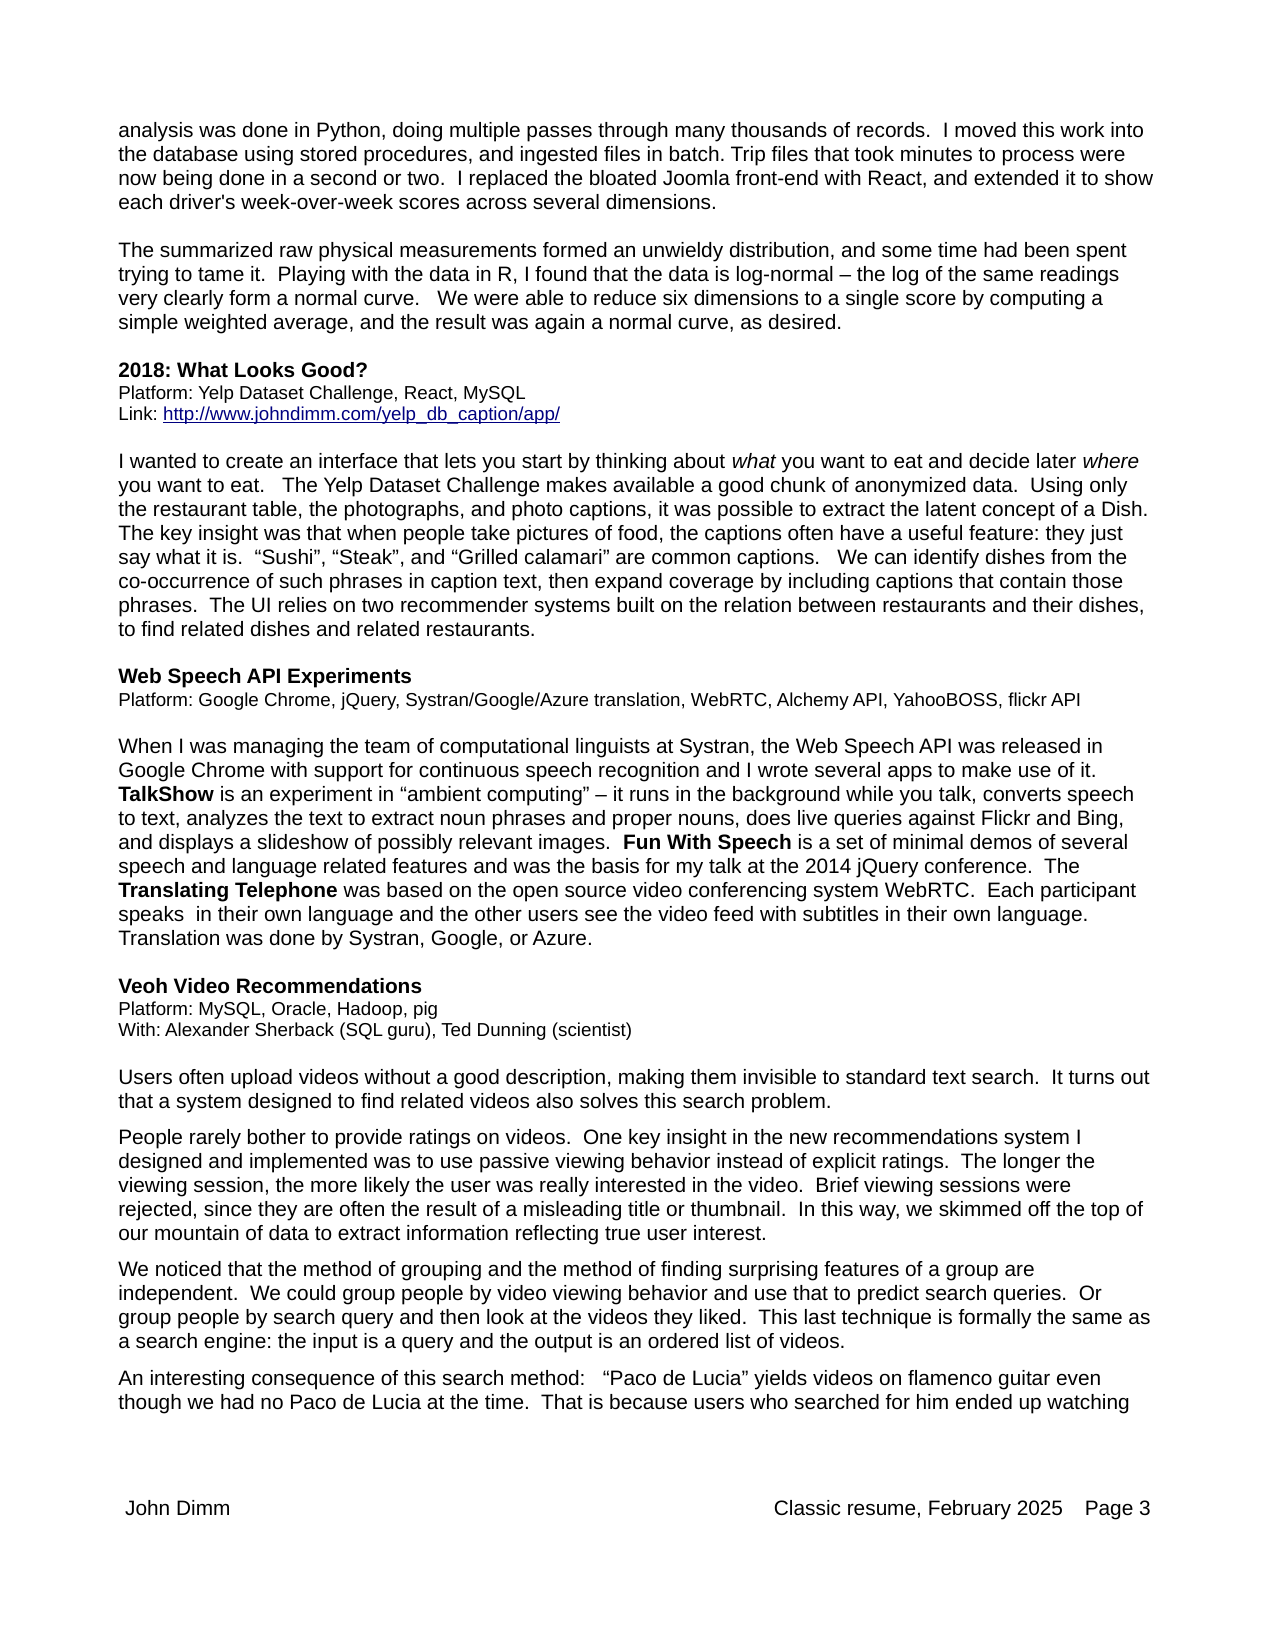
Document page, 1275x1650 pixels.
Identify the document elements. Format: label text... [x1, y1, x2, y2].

text When I was managing the team of computational linguists at Systran, the Web Speech API was released in Google Chrome with support for continuous speech recognition and I wrote several apps to make use of it. TalkShow is an experiment in “ambient computing” – it runs in the background while you talk, converts speech to text, analyzes the text to extract noun phrases and proper nouns, does live queries against Flickr and Bing, and displays a slideshow of possibly relevant images. Fun With Speech is a set of minimal demos of several speech and language related features and was the basis for my talk at the 2014 jQuery conference. The Translating Telephone was based on the open source video conferencing system WebRTC. Each participant speaks in their own language and the other users see the video feed with subtitles in their own language. Translation was done by Systran, Google, or Azure. [118, 734, 1157, 949]
text With: Alexander Sherback (SQL guru), Ted Dunning (scientist) [118, 1019, 1157, 1041]
text An interesting consequence of this search method: “Paco de Lucia” yields videos on flamenco guitar even though we had no Paco de Lucia at the time. That is because users who searched for him ended up watching [118, 1366, 1157, 1413]
text Veoh Video Recommendations [118, 973, 1157, 997]
text I wanted to create an interface that lets you start by thinking about what you want to eat and decide later where you want to eat. The Yelp Dataset Challenge makes available a good chunk of anonymized data. Using only the restaurant table, the photographs, and photo captions, it was possible to extract the latent concept of a Dish. The key insight was that when people take pictures of food, the captions often have a useful feature: they just say what it is. “Sushi”, “Steak”, and “Grilled calamari” are common captions. We can identify dishes from the co-occurrence of such phrases in caption text, then expand coverage by including captions that contain those phrases. The UI relies on two recommender systems built on the relation between restaurants and their dishes, to find related dishes and related restaurants. [118, 449, 1157, 640]
text analysis was done in Python, doing multiple passes through many thousands of records. I moved this work into the database using stored procedures, and ingested files in batch. Trip files that took minutes to process were now being done in a second or two. I replaced the bloated Joomla front-end with React, and extended it to show each driver's week-over-week scores across several dimensions. [118, 118, 1157, 214]
text People rarely bother to provide ratings on videos. One key insight in the new recommendations system I designed and implemented was to use passive viewing behavior instead of explicit ratings. The longer the viewing session, the more likely the user was really interested in the video. Brief viewing sessions were rejected, since they are often the result of a misleading title or thumbnail. In this way, we skimmed off the top of our mountain of data to extract information reflecting true user interest. [118, 1125, 1157, 1245]
text Platform: Google Chrome, jQuery, Systran/Google/Azure translation, WebRTC, Alchemy API, YahooBOSS, flickr API [118, 688, 1157, 710]
text Link: http://www.johndimm.com/yelp_db_caption/app/ [118, 403, 1157, 425]
text Users often upload videos without a good description, making them invisible to standard text search. It turns out that a system designed to find related videos also solves this search problem. [118, 1064, 1157, 1112]
text Web Speech API Experiments [118, 664, 1157, 688]
text 2018: What Looks Good? [118, 358, 1157, 382]
text Platform: Yelp Dataset Challenge, React, MySQL [118, 382, 1157, 403]
text Platform: MySQL, Oracle, Hadoop, pig [118, 997, 1157, 1019]
text We noticed that the method of grouping and the method of finding surprising features of a group are independent. We could group people by video viewing behavior and use that to predict search queries. Or group people by search query and then look at the videos they liked. This last technique is formally the same as a search engine: the input is a query and the output is an ordered list of videos. [118, 1257, 1157, 1353]
text The summarized raw physical measurements formed an unwieldy distribution, and some time had been spent trying to tame it. Playing with the data in R, I found that the data is log-normal – the log of the same readings very clearly form a normal curve. We were able to reduce six dimensions to a single score by computing a simple weighted average, and the result was again a normal curve, as desired. [118, 238, 1157, 334]
